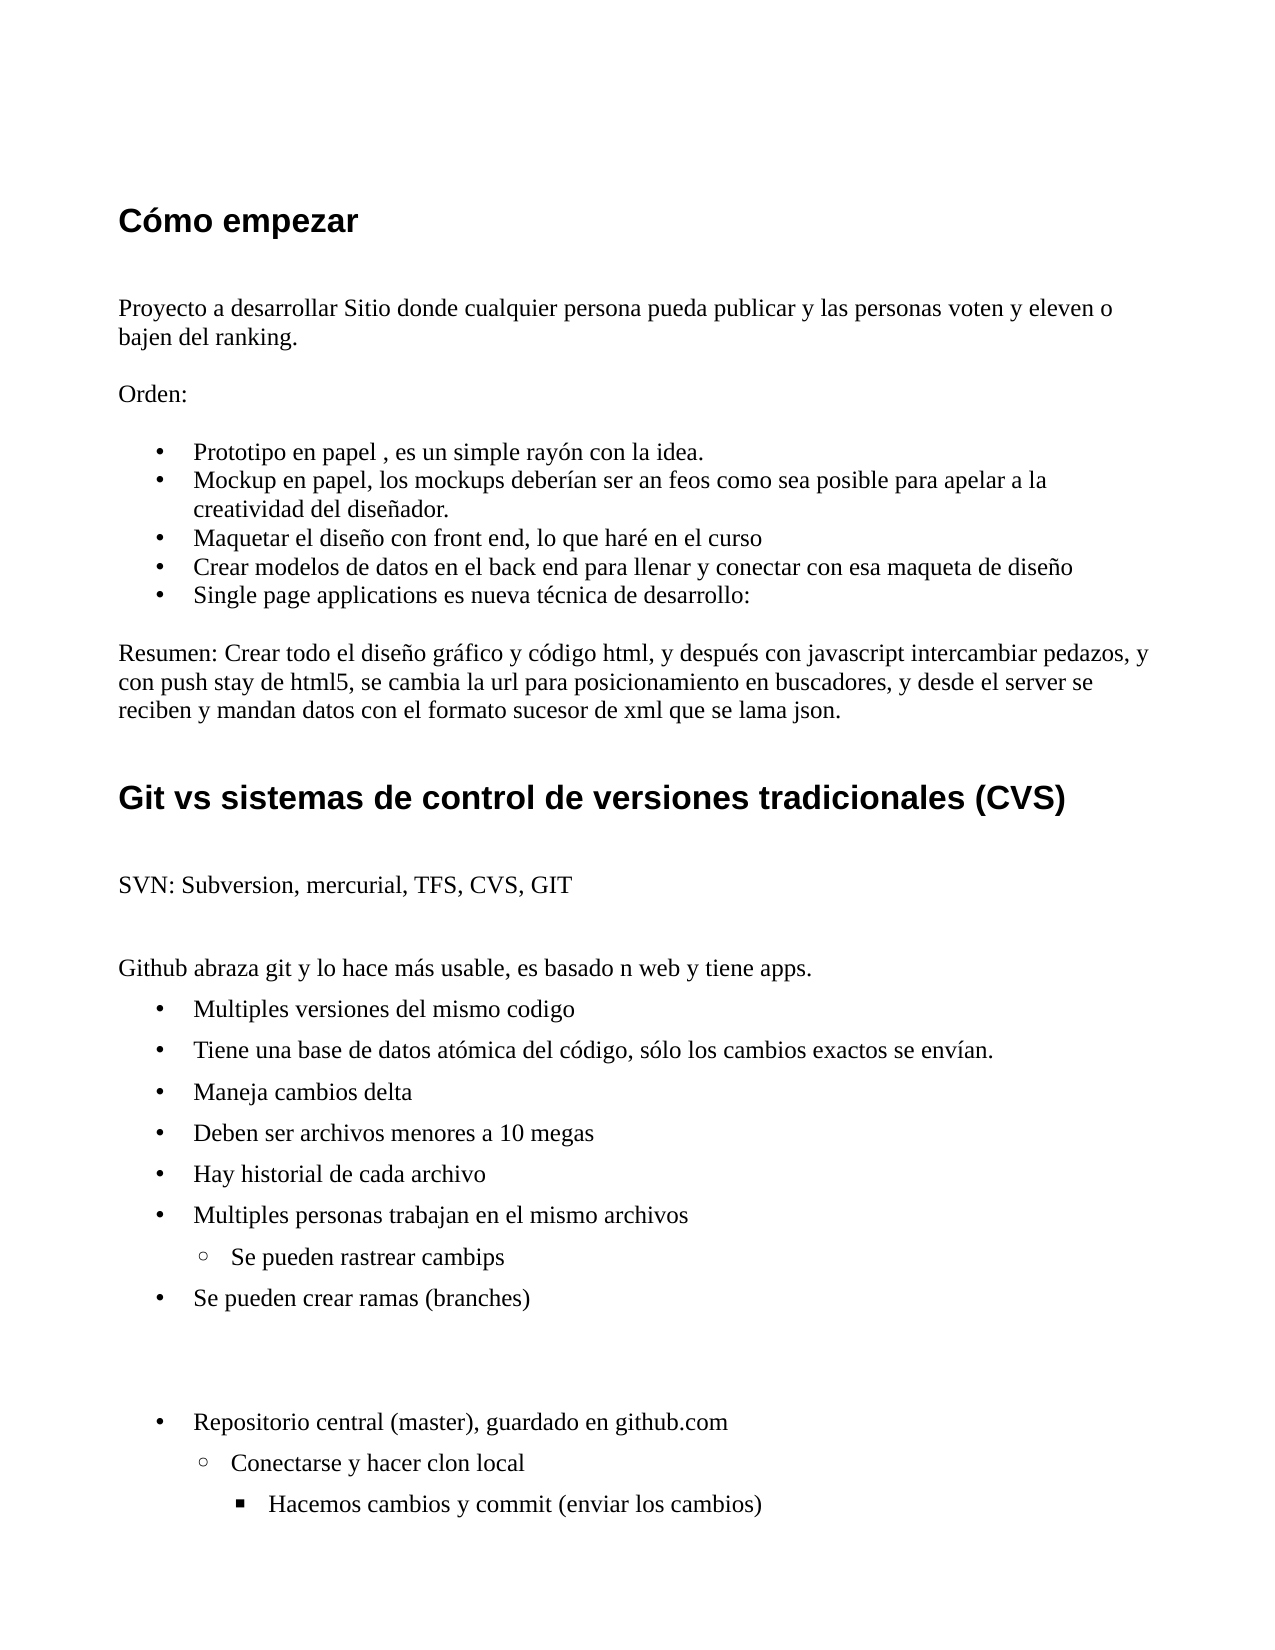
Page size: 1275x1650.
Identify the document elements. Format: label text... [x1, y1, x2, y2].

list Crear modelos de datos en el back end para llenar y conectar con esa maqueta de diseño [156, 552, 1157, 581]
list Se pueden crear ramas (branches) [156, 1283, 1157, 1312]
list Multiples versiones del mismo codigo [156, 994, 1157, 1023]
list Conectarse y hacer clon local [193, 1448, 1157, 1477]
list Repositorio central (master), guardado en github.com [156, 1407, 1157, 1435]
text Proyecto a desarrollar Sitio donde cualquier persona pueda publicar y las personas voten y eleven o bajen del ranking. [118, 293, 1157, 351]
list Single page applications es nueva técnica de desarrollo: [156, 581, 1157, 609]
list Deben ser archivos menores a 10 megas [156, 1118, 1157, 1147]
text Orden: [118, 379, 1157, 408]
list Prototipo en papel , es un simple rayón con la idea. [156, 437, 1157, 466]
list Hacemos cambios y commit (enviar los cambios) [231, 1489, 1157, 1518]
list Tiene una base de datos atómica del código, sólo los cambios exactos se envían. [156, 1035, 1157, 1064]
list Mockup en papel, los mockups deberían ser an feos como sea posible para apelar a la creatividad del diseñador. [156, 466, 1157, 523]
subtitle Cómo empezar [118, 201, 1157, 239]
text SVN: Subversion, mercurial, TFS, CVS, GIT [118, 870, 1157, 899]
list Hay historial de cada archivo [156, 1159, 1157, 1188]
list Multiples personas trabajan en el mismo archivos [156, 1200, 1157, 1229]
list Maneja cambios delta [156, 1077, 1157, 1105]
text Github abraza git y lo hace más usable, es basado n web y tiene apps. [118, 953, 1157, 982]
text Resumen: Crear todo el diseño gráfico y código html, y después con javascript intercambiar pedazos, y con push stay de html5, se cambia la url para posicionamiento en buscadores, y desde el server se reciben y mandan datos con el formato sucesor de xml que se lama json. [118, 638, 1157, 724]
list Se pueden rastrear cambips [193, 1242, 1157, 1270]
subtitle Git vs sistemas de control de versiones tradicionales (CVS) [118, 778, 1157, 817]
list Maquetar el diseño con front end, lo que haré en el curso [156, 523, 1157, 552]
